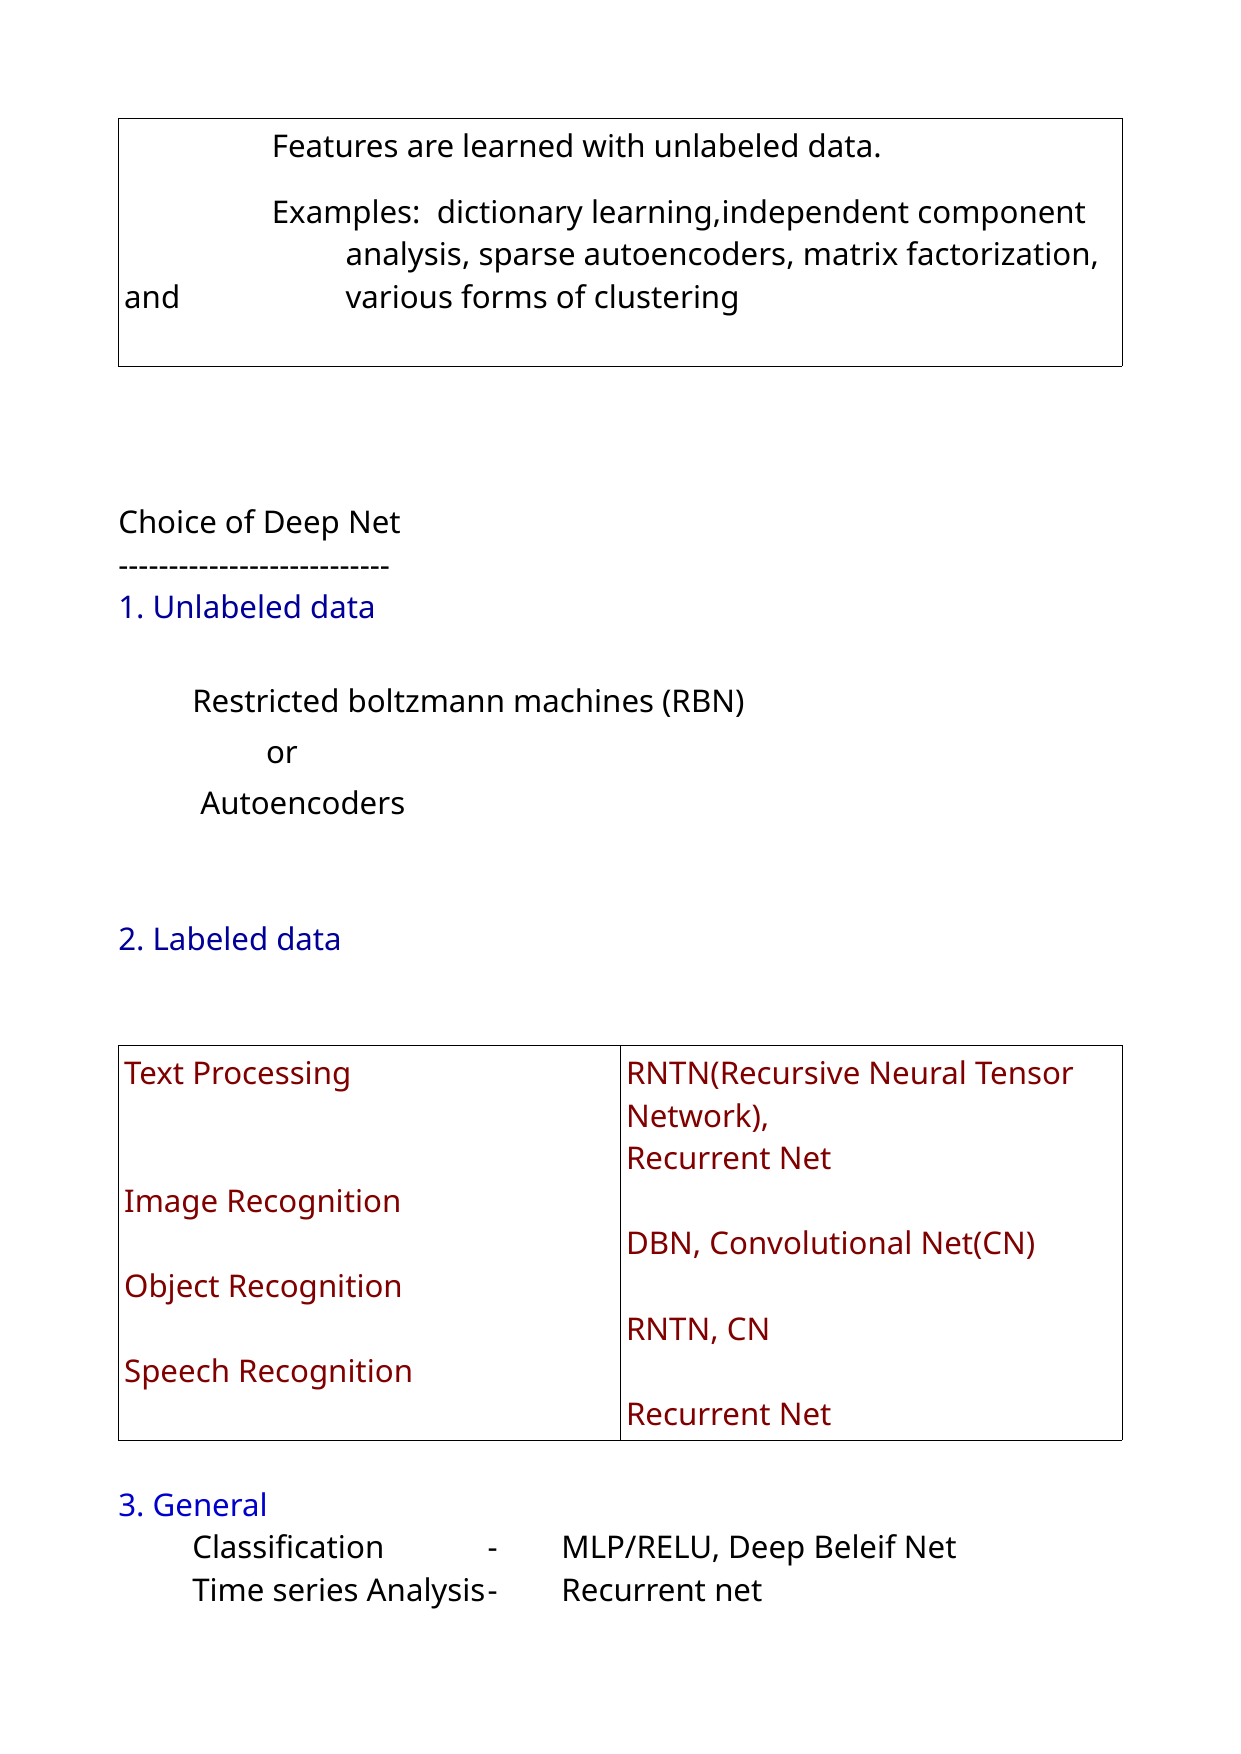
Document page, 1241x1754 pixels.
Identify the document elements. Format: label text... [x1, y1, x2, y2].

table_header Features are learned with unlabeled data. Examples: dictionary learning,independent component analysis, sparse autoencoders, matrix factorization, and various forms of clustering [119, 119, 1122, 366]
text Classification - MLP/RELU, Deep Beleif Net [118, 1525, 1122, 1568]
text 2. Labeled data [118, 917, 1122, 960]
table_header RNTN(Recursive Neural Tensor Network), Recurrent Net DBN, Convolutional Net(CN) RNTN, CN Recurrent Net [621, 1046, 1122, 1440]
text 3. General [118, 1483, 1122, 1525]
text or [118, 730, 1122, 773]
text Restricted boltzmann machines (RBN) [118, 679, 1122, 722]
text Time series Analysis - Recurrent net [118, 1568, 1122, 1611]
text Choice of Deep Net [118, 500, 1122, 543]
text Autoencoders [118, 781, 1122, 824]
table_header Text Processing Image Recognition Object Recognition Speech Recognition [119, 1046, 620, 1440]
text --------------------------- [118, 543, 1122, 585]
text 1. Unlabeled data [118, 585, 1122, 628]
